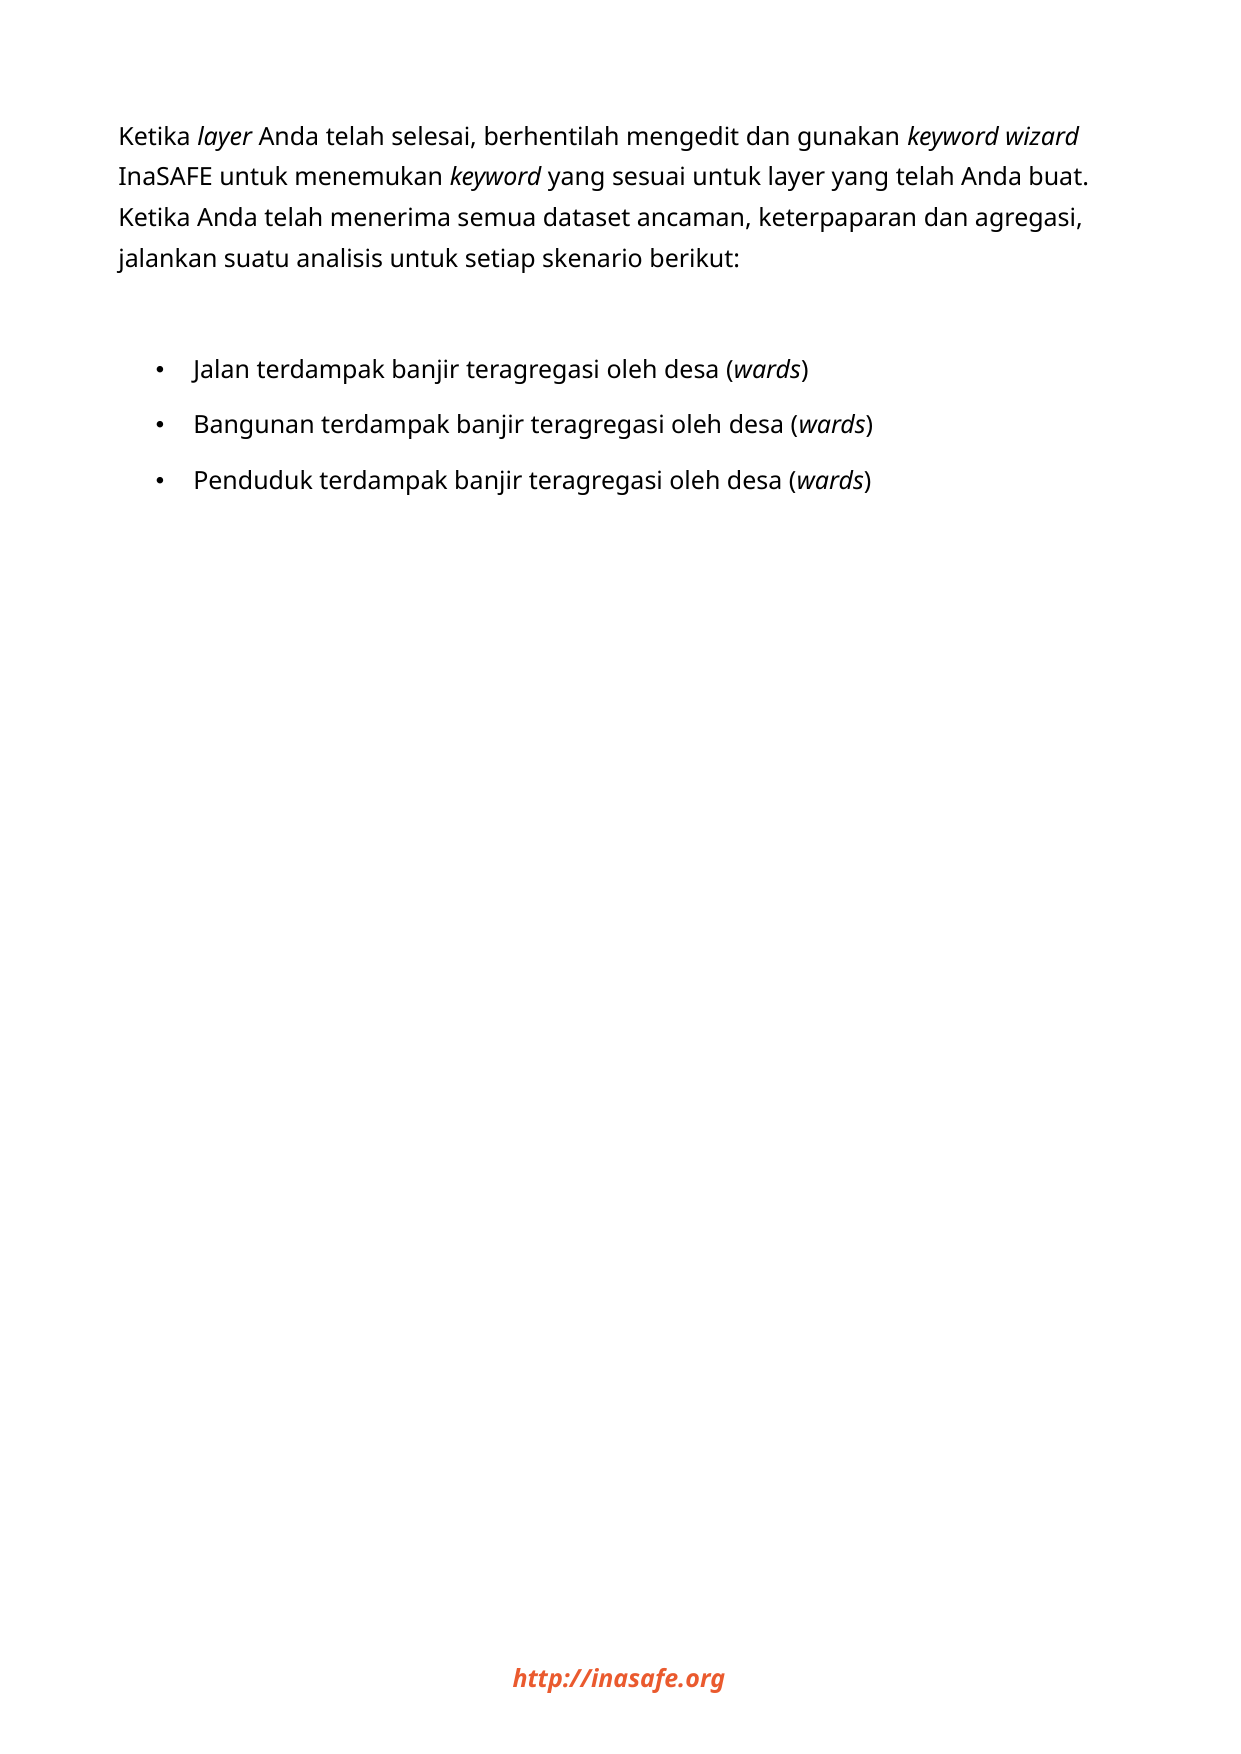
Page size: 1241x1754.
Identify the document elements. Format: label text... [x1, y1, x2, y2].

list Bangunan terdampak banjir teragregasi oleh desa (wards) [156, 407, 1122, 441]
list Jalan terdampak banjir teragregasi oleh desa (wards) [156, 351, 1122, 386]
text Ketika layer Anda telah selesai, berhentilah mengedit dan gunakan keyword wizard InaSAFE untuk menemukan keyword yang sesuai untuk layer yang telah Anda buat. Ketika Anda telah menerima semua dataset ancaman, keterpaparan dan agregasi, jalankan suatu analisis untuk setiap skenario berikut: [118, 118, 1122, 275]
list Penduduk terdampak banjir teragregasi oleh desa (wards) [156, 462, 1122, 496]
